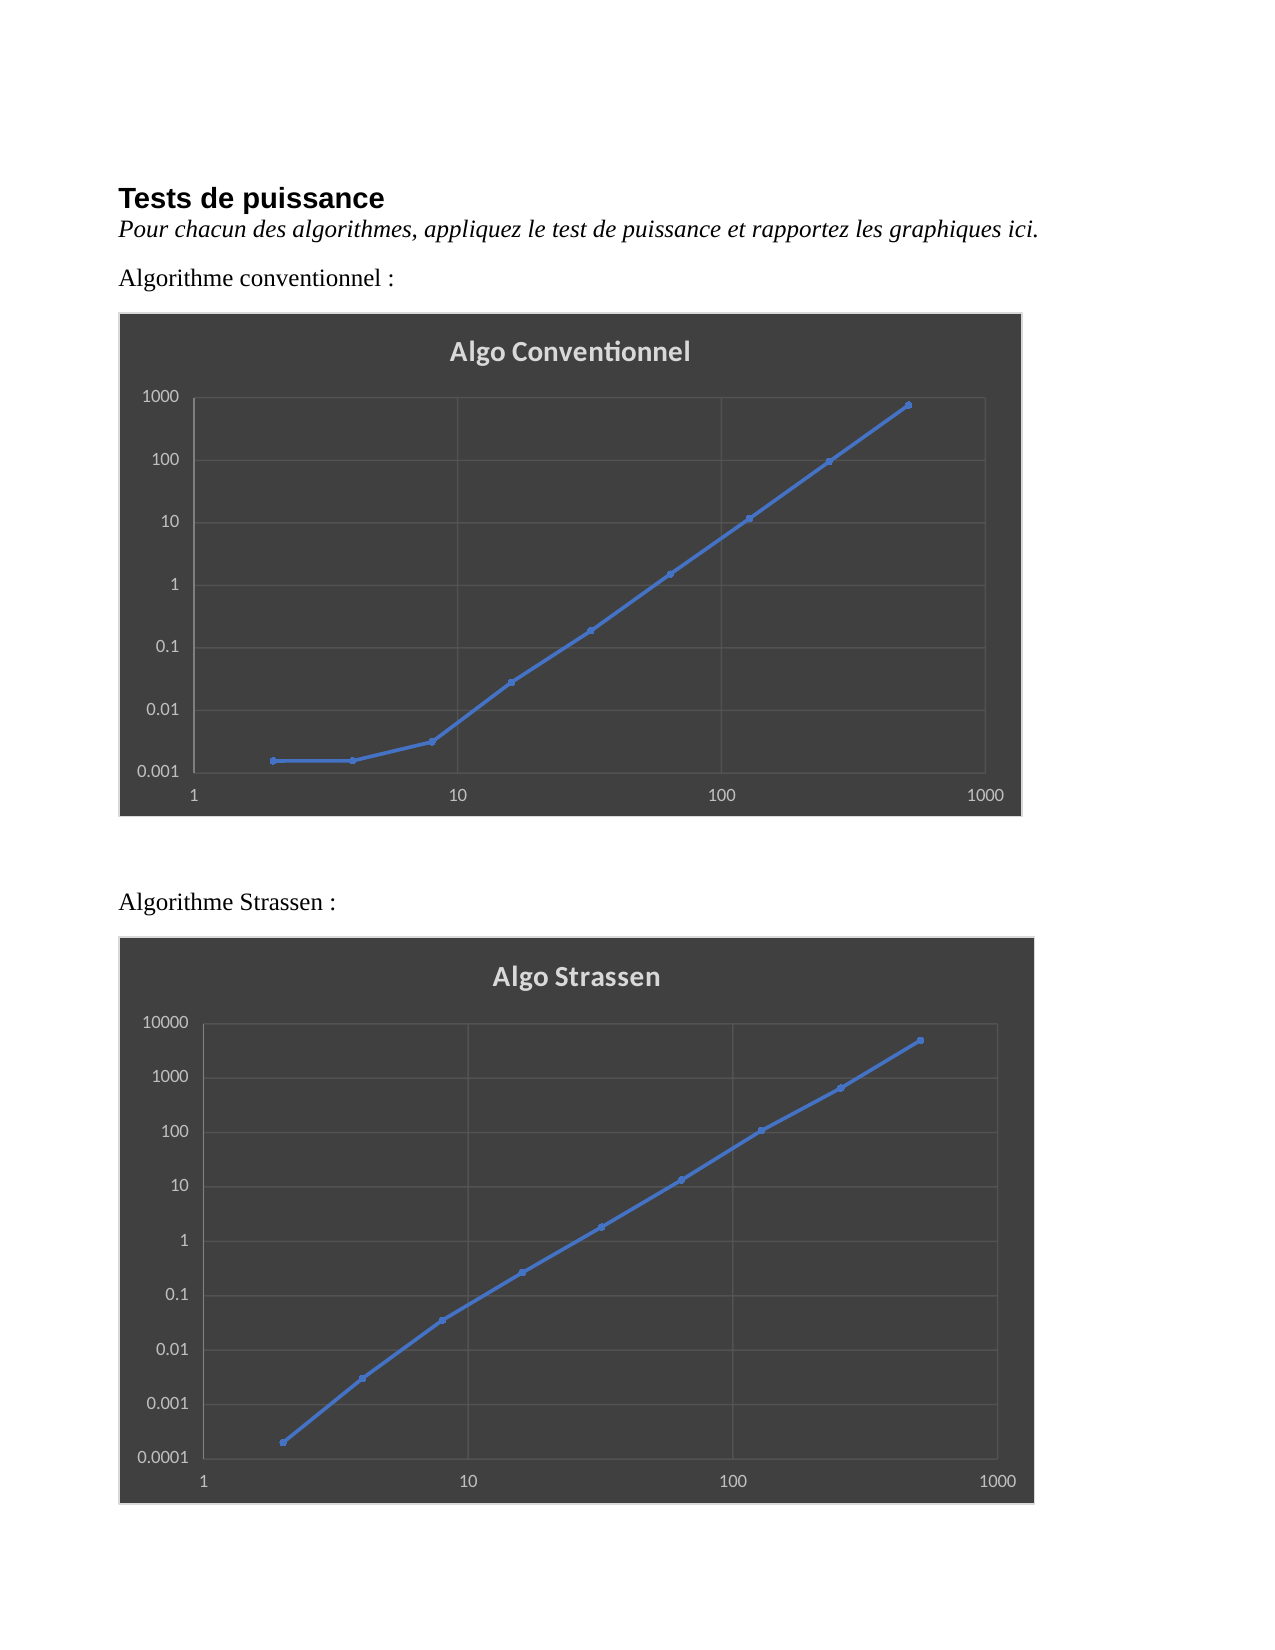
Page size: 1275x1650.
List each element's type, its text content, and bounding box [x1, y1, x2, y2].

subtitle Tests de puissance [118, 181, 1157, 214]
text Algorithme conventionnel : [118, 263, 1157, 292]
text Algorithme Strassen : [118, 887, 1157, 916]
text Pour chacun des algorithmes, appliquez le test de puissance et rapportez les graphiques ici. [118, 214, 1157, 243]
